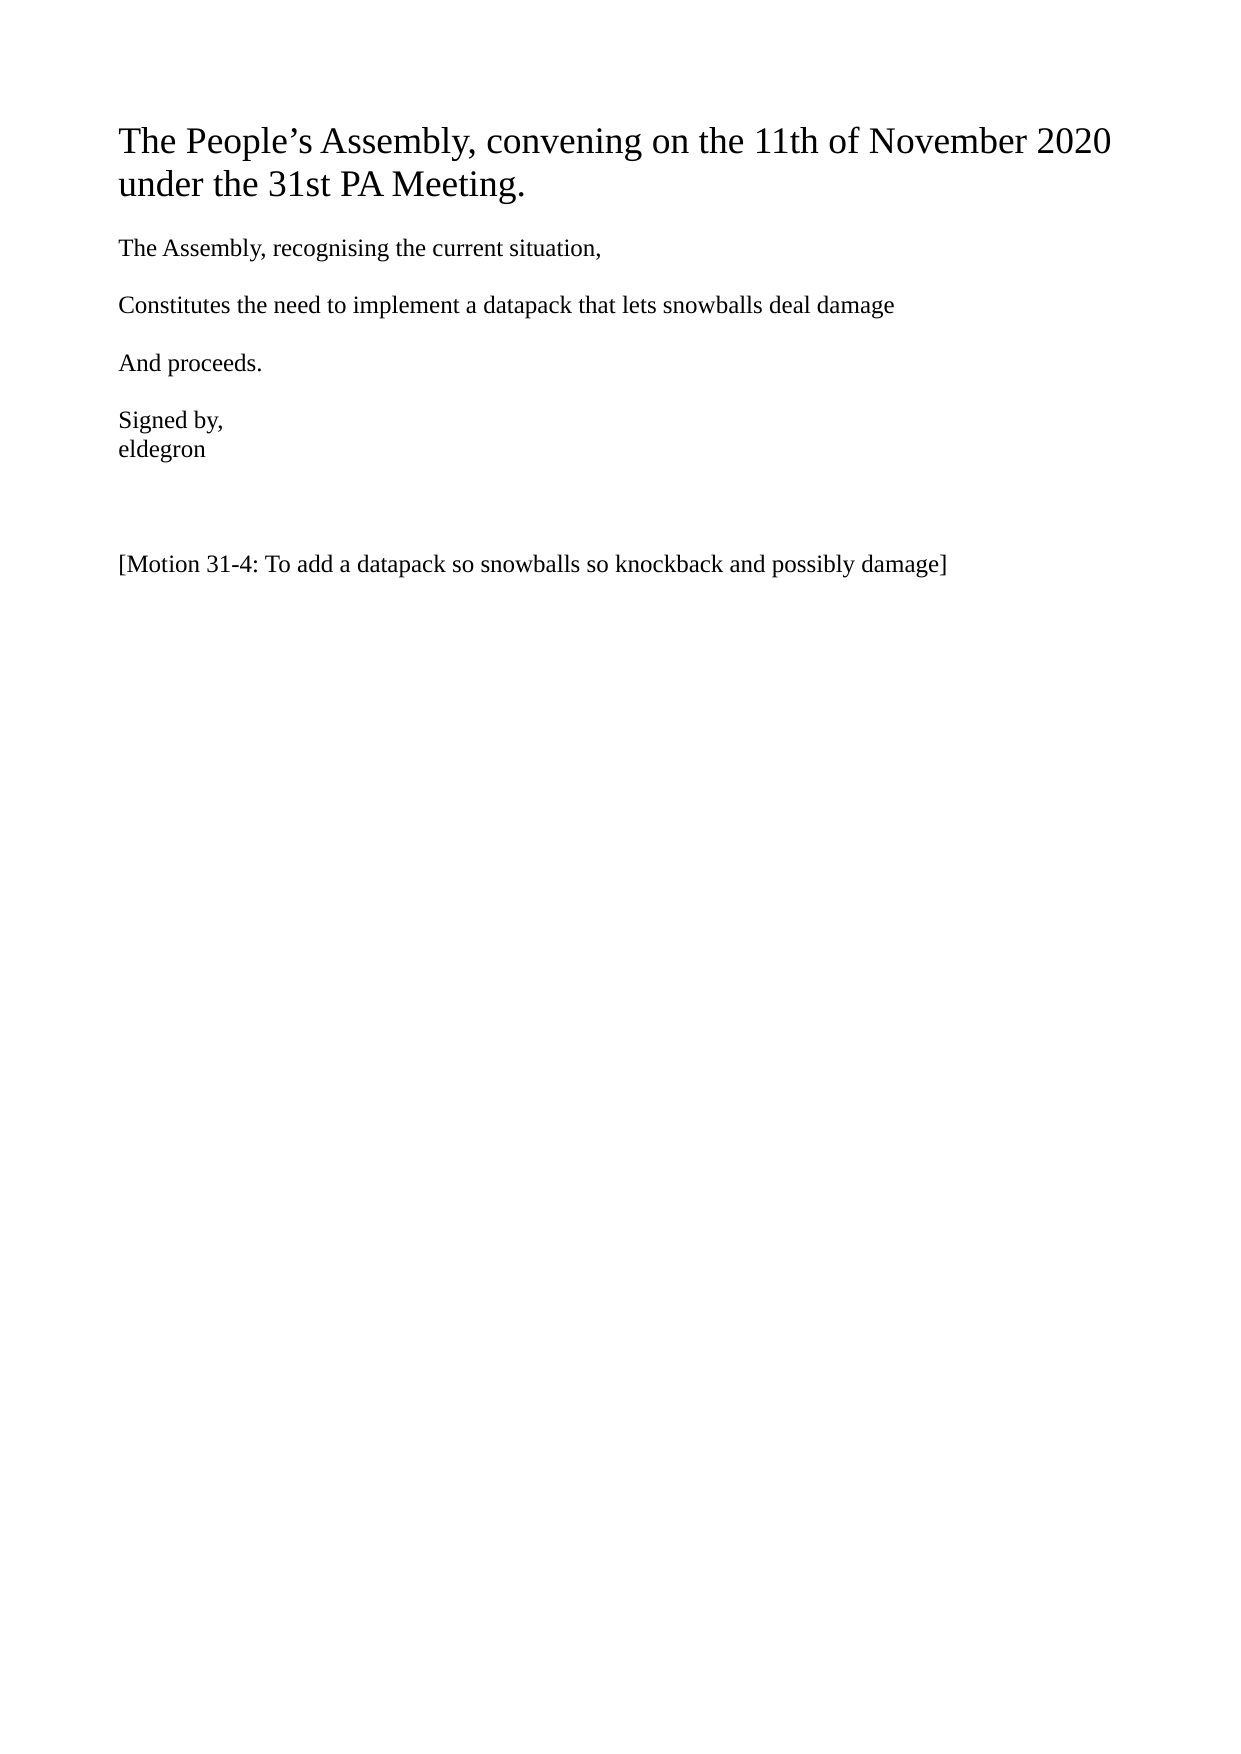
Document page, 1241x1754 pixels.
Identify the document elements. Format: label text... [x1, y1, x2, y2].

text eldegron [118, 434, 1122, 463]
text Signed by, [118, 406, 1122, 434]
text Constitutes the need to implement a datapack that lets snowballs deal damage [118, 291, 1122, 319]
text The People’s Assembly, convening on the 11th of November 2020 under the 31st PA Meeting. [118, 118, 1122, 204]
text The Assembly, recognising the current situation, [118, 233, 1122, 262]
text [Motion 31-4: To add a datapack so snowballs so knockback and possibly damage] [118, 549, 1122, 578]
text And proceeds. [118, 348, 1122, 377]
